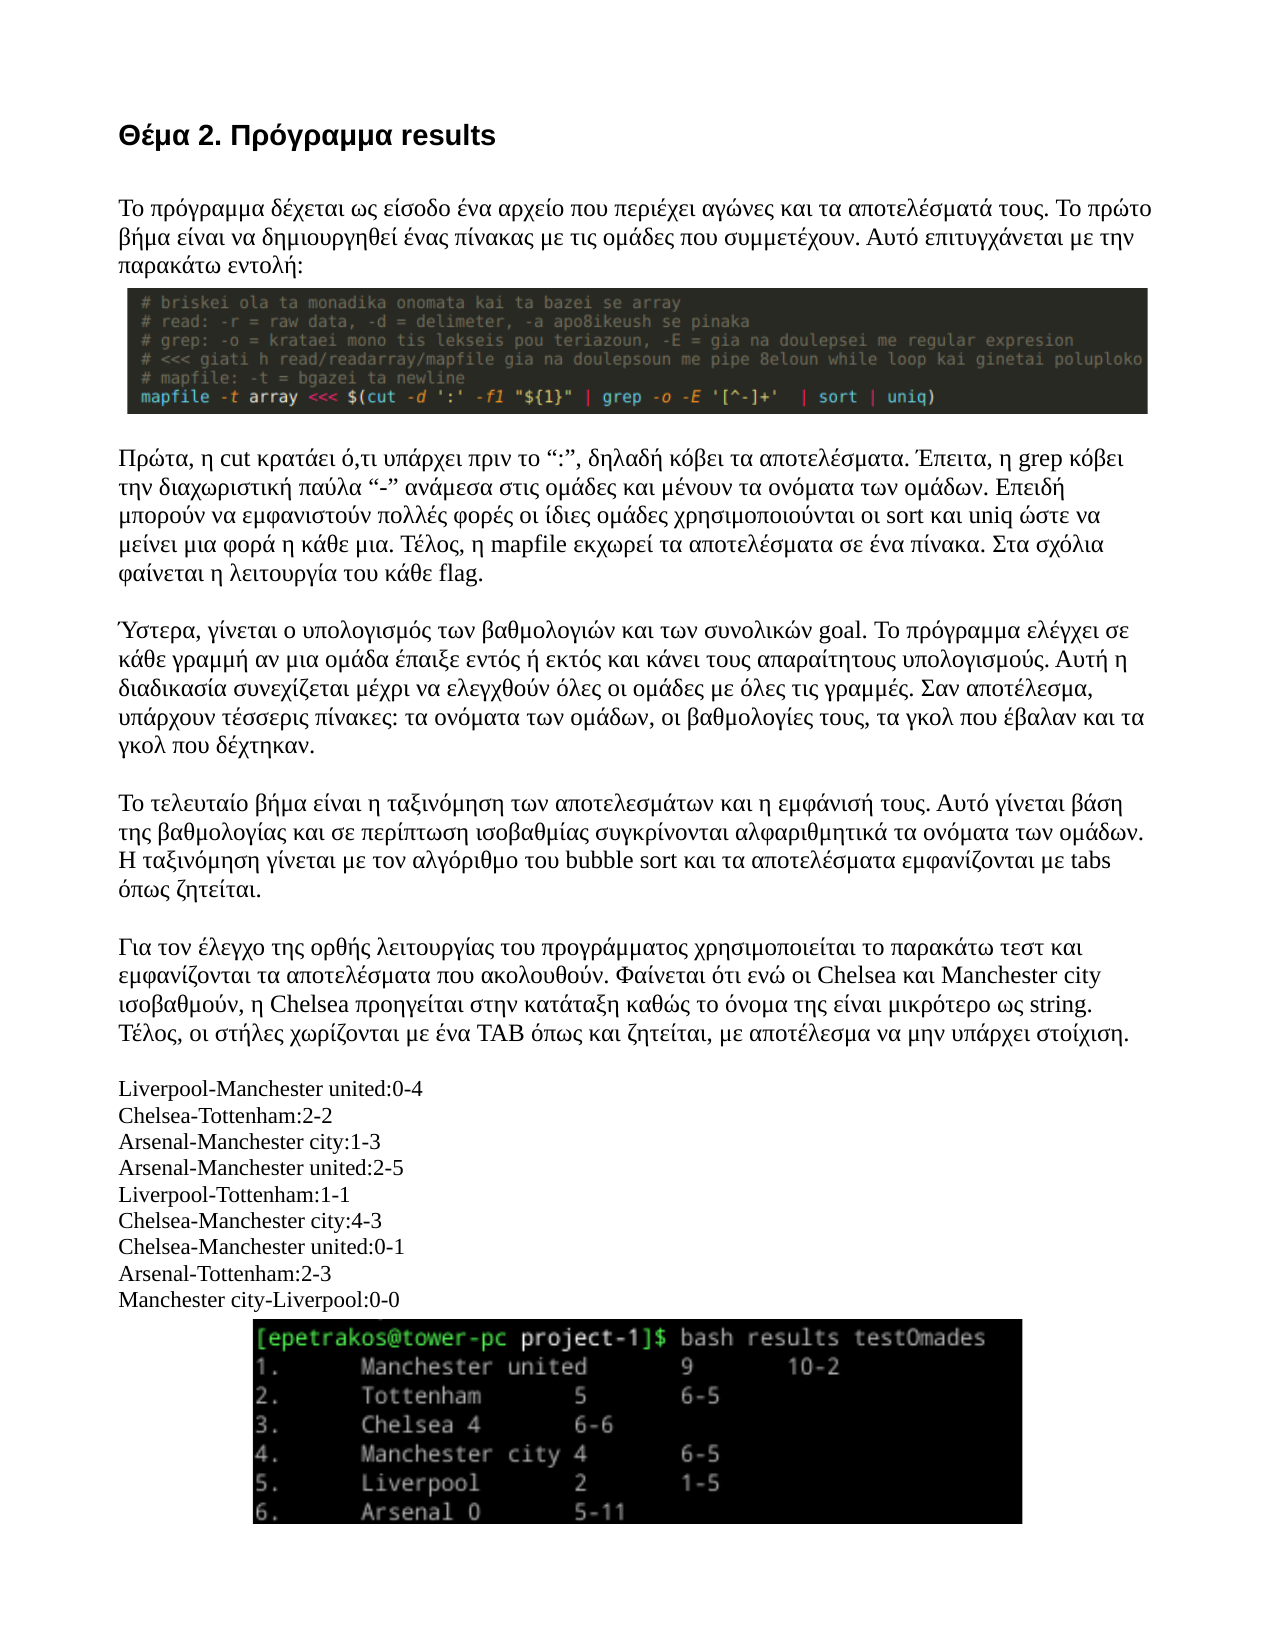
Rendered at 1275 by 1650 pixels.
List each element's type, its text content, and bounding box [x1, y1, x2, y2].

text Manchester city-Liverpool:0-0 [118, 1286, 1157, 1312]
text Chelsea-Manchester united:0-1 [118, 1233, 1157, 1260]
picture [127, 288, 292, 339]
text Chelsea-Tottenham:2-2 [118, 1102, 1157, 1128]
text Liverpool-Tottenham:1-1 [118, 1181, 1157, 1207]
subtitle Θέμα 2. Πρόγραμμα results [118, 118, 1157, 152]
text Arsenal-Tottenham:2-3 [118, 1260, 1157, 1286]
text Για τον έλεγχο της ορθής λειτουργίας του προγράμματος χρησιμοποιείται το παρακάτω τεστ και εμφανίζονται τα αποτελέσματα που ακολουθούν. Φαίνεται ότι ενώ οι Chelsea και Manchester city ισοβαθμούν, η Chelsea προηγείται στην κατάταξη καθώς το όνομα της είναι μικρότερο ως string. Τέλος, οι στήλες χωρίζονται με ένα TAB όπως και ζητείται, με αποτέλεσμα να μην υπάρχει στοίχιση. [118, 932, 1157, 1047]
text Ύστερα, γίνεται ο υπολογισμός των βαθμολογιών και των συνολικών goal. Το πρόγραμμα ελέγχει σε κάθε γραμμή αν μια ομάδα έπαιξε εντός ή εκτός και κάνει τους απαραίτητους υπολογισμούς. Αυτή η διαδικασία συνεχίζεται μέχρι να ελεγχθούν όλες οι ομάδες με όλες τις γραμμές. Σαν αποτέλεσμα, υπάρχουν τέσσερις πίνακες: τα ονόματα των ομάδων, οι βαθμολογίες τους, τα γκολ που έβαλαν και τα γκολ που δέχτηκαν. [118, 615, 1157, 759]
text Πρώτα, η cut κρατάει ό,τι υπάρχει πριν το “:”, δηλαδή κόβει τα αποτελέσματα. Έπειτα, η grep κόβει την διαχωριστική παύλα “-” ανάμεσα στις ομάδες και μένουν τα ονόματα των ομάδων. Επειδή μπορούν να εμφανιστούν πολλές φορές οι ίδιες ομάδες χρησιμοποιούνται οι sort και uniq ώστε να μείνει μια φορά η κάθε μια. Τέλος, η mapfile εκχωρεί τα αποτελέσματα σε ένα πίνακα. Στα σχόλια φαίνεται η λειτουργία του κάθε flag. [118, 443, 1157, 587]
text Liverpool-Manchester united:0-4 [118, 1075, 1157, 1102]
picture [395, 1486, 861, 1524]
text Arsenal-Manchester city:1-3 [118, 1128, 1157, 1154]
text Chelsea-Manchester city:4-3 [118, 1207, 1157, 1233]
text Το τελευταίο βήμα είναι η ταξινόμηση των αποτελεσμάτων και η εμφάνισή τους. Αυτό γίνεται βάση της βαθμολογίας και σε περίπτωση ισοβαθμίας συγκρίνονται αλφαριθμητικά τα ονόματα των ομάδων. [118, 788, 1157, 845]
text Το πρόγραμμα δέχεται ως είσοδο ένα αρχείο που περιέχει αγώνες και τα αποτελέσματά τους. Το πρώτο βήμα είναι να δημιουργηθεί ένας πίνακας με τις ομάδες που συμμετέχουν. Αυτό επιτυγχάνεται με την παρακάτω εντολή: [118, 193, 1157, 279]
text Η ταξινόμηση γίνεται με τον αλγόριθμο του bubble sort και τα αποτελέσματα εμφανίζονται με tabs όπως ζητείται. [118, 845, 1157, 903]
text Arsenal-Manchester united:2-5 [118, 1154, 1157, 1181]
